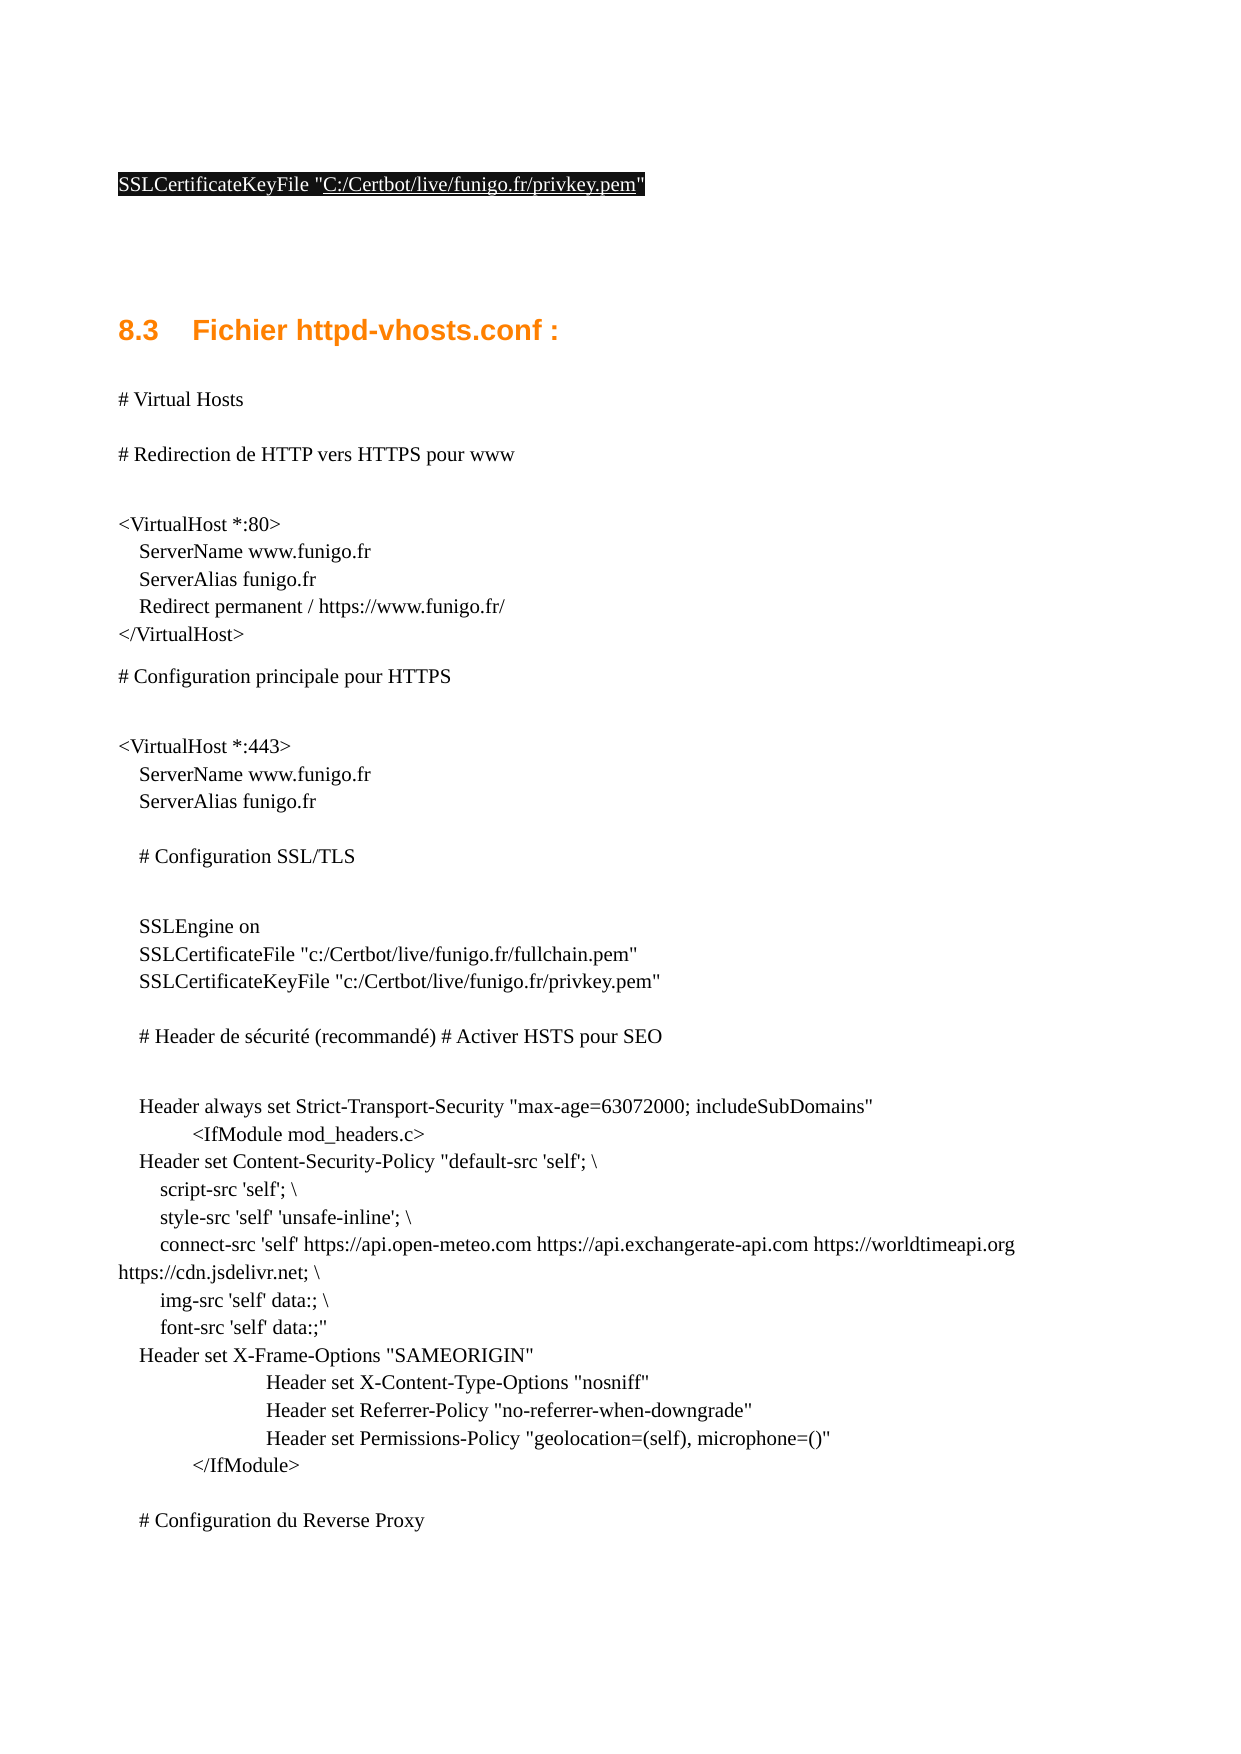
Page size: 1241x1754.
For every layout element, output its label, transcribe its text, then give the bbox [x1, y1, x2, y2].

text <VirtualHost *:80> ServerName www.funigo.fr ServerAlias funigo.fr Redirect permanent / https://www.funigo.fr/ </VirtualHost> [118, 484, 1122, 646]
subtitle Fichier httpd-vhosts.conf : [118, 313, 1122, 346]
text <VirtualHost *:443> ServerName www.funigo.fr ServerAlias funigo.fr # Configuration SSL/TLS [118, 706, 1122, 868]
text # Configuration principale pour HTTPS [118, 664, 1122, 688]
text # Virtual Hosts # Redirection de HTTP vers HTTPS pour www [118, 359, 1122, 466]
text SSLCertificateKeyFile "C:/Certbot/live/funigo.fr/privkey.pem" [118, 172, 1122, 196]
text Header always set Strict-Transport-Security "max-age=63072000; includeSubDomains" <IfModule mod_headers.c> Header set Content-Security-Policy "default-src 'self'; \ script-src 'self'; \ style-src 'self' 'unsafe-inline'; \ connect-src 'self' https://api.open-meteo.com https://api.exchangerate-api.com https://worldtimeapi.org https://cdn.jsdelivr.net; \ img-src 'self' data:; \ font-src 'self' data:;" Header set X-Frame-Options "SAMEORIGIN" Header set X-Content-Type-Options "nosniff" Header set Referrer-Policy "no-referrer-when-downgrade" Header set Permissions-Policy "geolocation=(self), microphone=()" </IfModule> # Configuration du Reverse Proxy [118, 1067, 1122, 1532]
text SSLEngine on SSLCertificateFile "c:/Certbot/live/funigo.fr/fullchain.pem" SSLCertificateKeyFile "c:/Certbot/live/funigo.fr/privkey.pem" # Header de sécurité (recommandé) # Activer HSTS pour SEO [118, 886, 1122, 1048]
